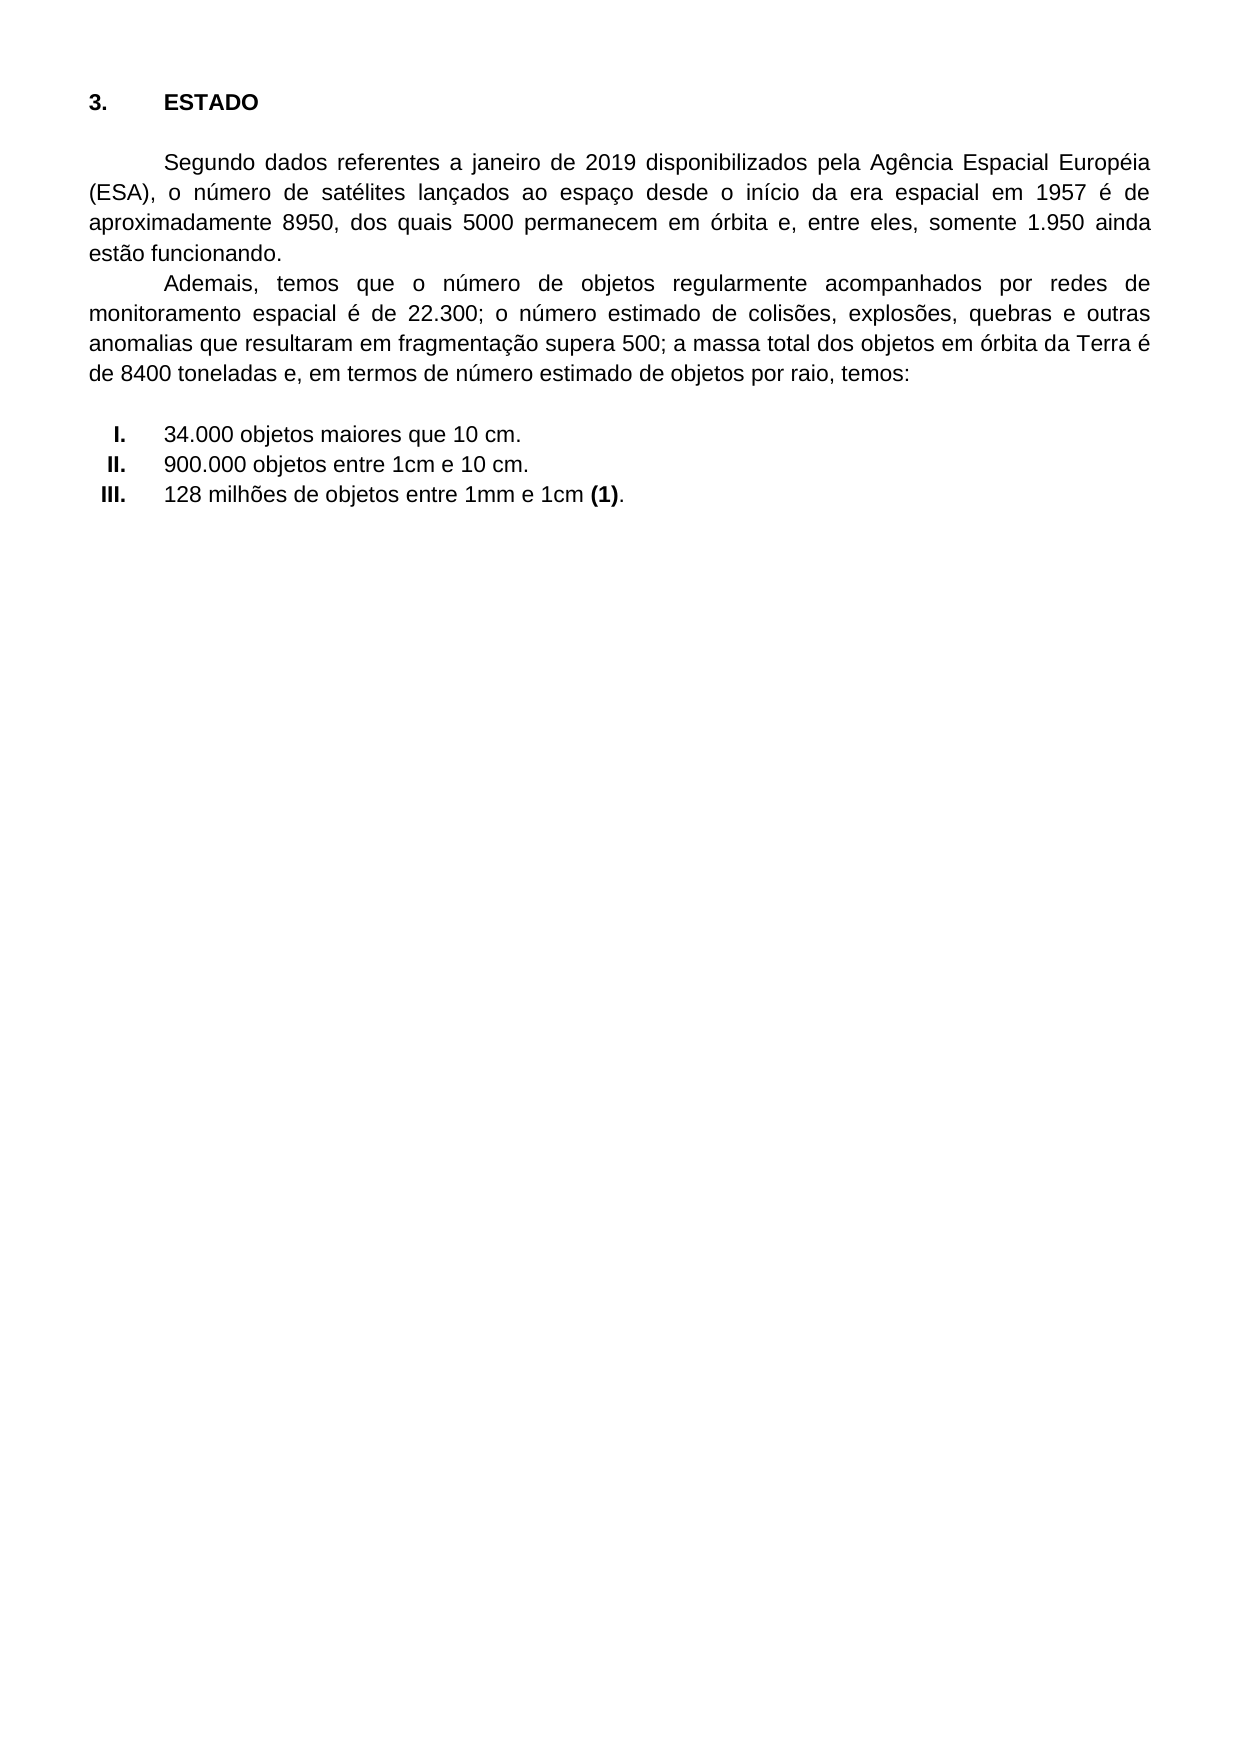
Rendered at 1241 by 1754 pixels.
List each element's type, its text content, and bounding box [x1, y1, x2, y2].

list ESTADO [88, 88, 1152, 115]
list 128 milhões de objetos entre 1mm e 1cm (1). [126, 481, 1152, 508]
list 34.000 objetos maiores que 10 cm. [126, 421, 1152, 447]
text Ademais, temos que o número de objetos regularmente acompanhados por redes de monitoramento espacial é de 22.300; o número estimado de colisões, explosões, quebras e outras anomalias que resultaram em fragmentação supera 500; a massa total dos objetos em órbita da Terra é de 8400 toneladas e, em termos de número estimado de objetos por raio, temos: [88, 270, 1152, 387]
text Segundo dados referentes a janeiro de 2019 disponibilizados pela Agência Espacial Européia (ESA), o número de satélites lançados ao espaço desde o início da era espacial em 1957 é de aproximadamente 8950, dos quais 5000 permanecem em órbita e, entre eles, somente 1.950 ainda estão funcionando. [88, 149, 1152, 266]
list 900.000 objetos entre 1cm e 10 cm. [126, 451, 1152, 477]
